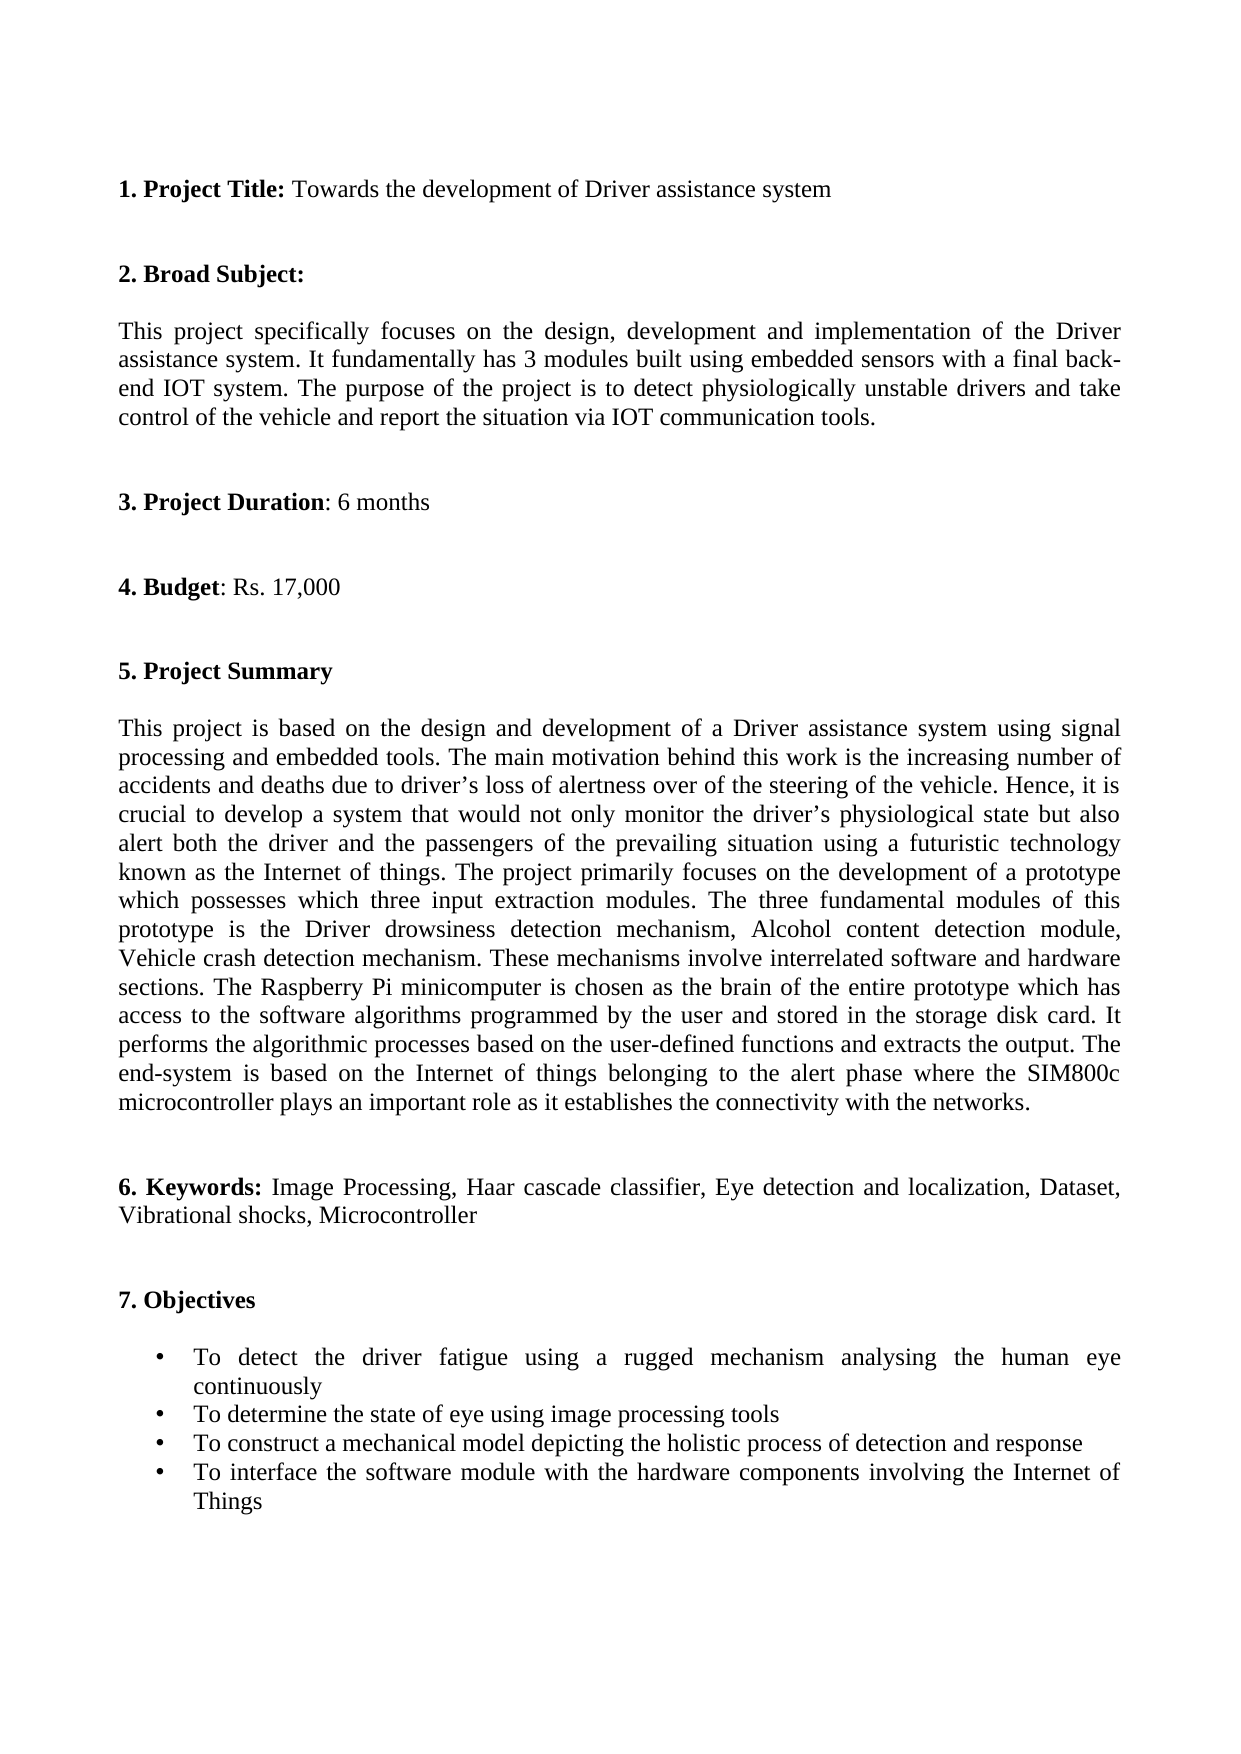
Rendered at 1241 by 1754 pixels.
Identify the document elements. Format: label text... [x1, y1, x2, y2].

text 6. Keywords: Image Processing, Haar cascade classifier, Eye detection and localization, Dataset, Vibrational shocks, Microcontroller [118, 1172, 1122, 1229]
list To determine the state of eye using image processing tools [156, 1399, 1122, 1428]
list To interface the software module with the hardware components involving the Internet of Things [156, 1457, 1122, 1514]
list To construct a mechanical model depicting the holistic process of detection and response [156, 1428, 1122, 1457]
text 4. Budget: Rs. 17,000 [118, 572, 1122, 600]
list To detect the driver fatigue using a rugged mechanism analysing the human eye continuously [156, 1342, 1122, 1399]
text 3. Project Duration: 6 months [118, 487, 1122, 516]
text 1. Project Title: Towards the development of Driver assistance system [118, 174, 1122, 203]
text 2. Broad Subject: [118, 259, 1122, 288]
text This project is based on the design and development of a Driver assistance system using signal processing and embedded tools. The main motivation behind this work is the increasing number of accidents and deaths due to driver’s loss of alertness over of the steering of the vehicle. Hence, it is crucial to develop a system that would not only monitor the driver’s physiological state but also alert both the driver and the passengers of the prevailing situation using a futuristic technology known as the Internet of things. The project primarily focuses on the development of a prototype which possesses which three input extraction modules. The three fundamental modules of this prototype is the Driver drowsiness detection mechanism, Alcohol content detection module, Vehicle crash detection mechanism. These mechanisms involve interrelated software and hardware sections. The Raspberry Pi minicomputer is chosen as the brain of the entire prototype which has access to the software algorithms programmed by the user and stored in the storage disk card. It performs the algorithmic processes based on the user-defined functions and extracts the output. The end-system is based on the Internet of things belonging to the alert phase where the SIM800c microcontroller plays an important role as it establishes the connectivity with the networks. [118, 713, 1122, 1116]
text 7. Objectives [118, 1285, 1122, 1314]
text 5. Project Summary [118, 656, 1122, 685]
text This project specifically focuses on the design, development and implementation of the Driver assistance system. It fundamentally has 3 modules built using embedded sensors with a final back-end IOT system. The purpose of the project is to detect physiologically unstable drivers and take control of the vehicle and report the situation via IOT communication tools. [118, 316, 1122, 431]
